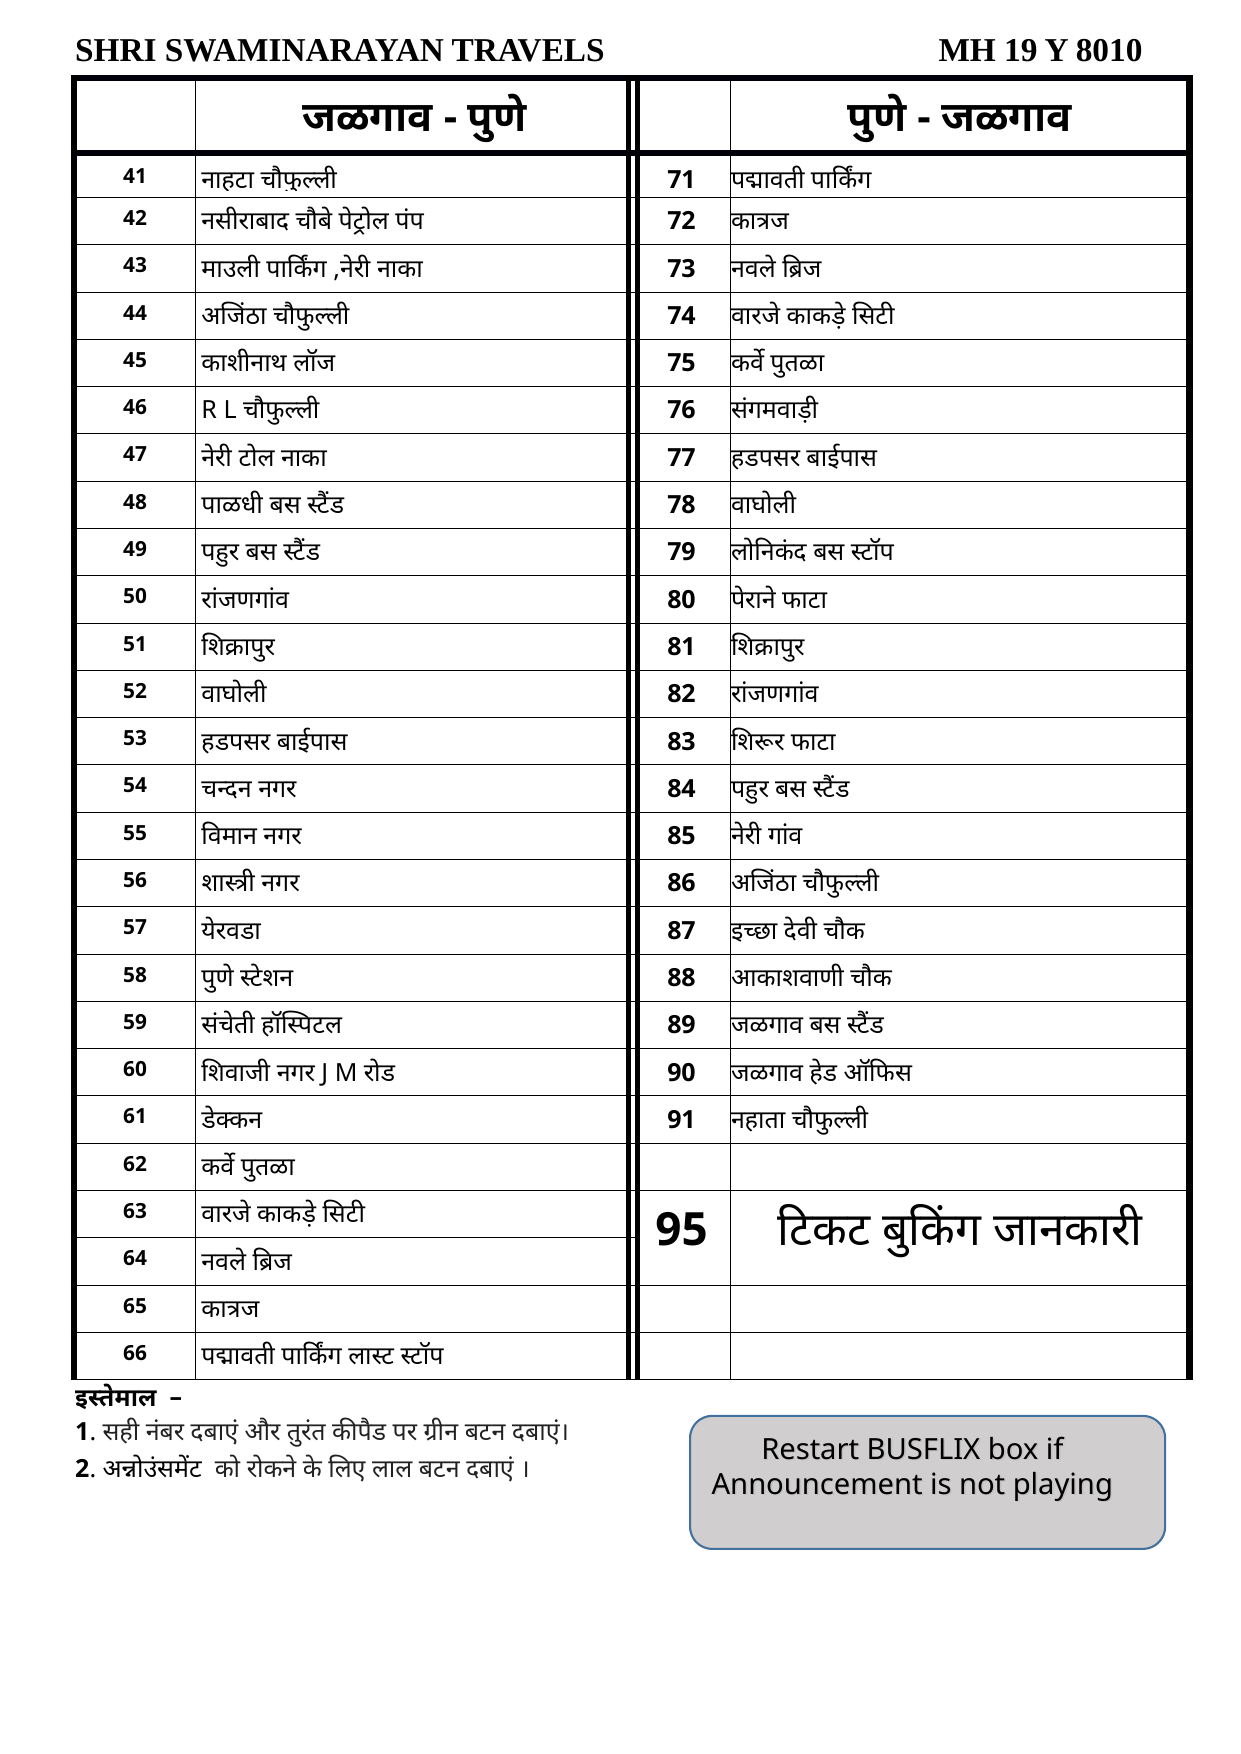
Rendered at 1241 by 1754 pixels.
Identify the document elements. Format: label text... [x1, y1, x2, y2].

text 1. सही नंबर दबाएं और तुरंत कीपैड पर ग्रीन बटन दबाएं। [75, 1414, 709, 1451]
table_cell 60 [77, 1049, 195, 1095]
table_cell 74 [640, 293, 730, 339]
table_cell नाहटा चौफुल्ली [196, 156, 626, 197]
table_cell 42 [77, 198, 195, 244]
table_cell [731, 1333, 1186, 1379]
table_cell वारजे काकड़े सिटी [196, 1191, 626, 1237]
table_cell 72 [640, 198, 730, 244]
table_cell 49 [77, 529, 195, 575]
table_cell 76 [640, 387, 730, 433]
table_cell कात्रज [731, 198, 1186, 244]
table_cell वाघोली [731, 482, 1186, 528]
table_cell 61 [77, 1096, 195, 1143]
table_cell शिक्रापुर [731, 624, 1186, 670]
table_cell पद्मावती पार्किंग [731, 156, 1186, 197]
table_cell पहुर बस स्टैंड [731, 765, 1186, 812]
table_cell 87 [640, 907, 730, 953]
table_cell जळगाव बस स्टैंड [731, 1002, 1186, 1048]
table_cell इच्छा देवी चौक [731, 907, 1186, 953]
table_cell शास्त्री नगर [196, 860, 626, 906]
text 2. अन्नोउंसमेंट को रोकने के लिए लाल बटन दबाएं । [75, 1451, 689, 1488]
table_cell वारजे काकड़े सिटी [731, 293, 1186, 339]
table_cell हडपसर बाईपास [196, 718, 626, 764]
table_cell 89 [640, 1002, 730, 1048]
table_cell नसीराबाद चौबे पेट्रोल पंप [196, 198, 626, 244]
table_cell 91 [640, 1096, 730, 1143]
table_cell 63 [77, 1191, 195, 1237]
table_cell 56 [77, 860, 195, 906]
table_cell 59 [77, 1002, 195, 1048]
table_cell 64 [77, 1238, 195, 1284]
table_cell वाघोली [196, 671, 626, 717]
table_cell 66 [77, 1333, 195, 1379]
text इस्तेमाल – [75, 1380, 1165, 1414]
table_cell चन्दन नगर [196, 765, 626, 812]
table_cell 46 [77, 387, 195, 433]
table_cell कर्वे पुतळा [196, 1144, 626, 1190]
table_cell शिवाजी नगर J M रोड [196, 1049, 626, 1095]
table_cell रांजणगांव [731, 671, 1186, 717]
table_cell संगमवाड़ी [731, 387, 1186, 433]
table_cell [640, 1333, 730, 1379]
table_cell टिकट बुकिंग जानकारी [731, 1191, 1186, 1284]
table_cell 55 [77, 813, 195, 859]
table_cell [640, 1286, 730, 1332]
text [214, 1562, 711, 1754]
table_cell 86 [640, 860, 730, 906]
table_cell 75 [640, 340, 730, 386]
table_cell संचेती हॉस्पिटल [196, 1002, 626, 1048]
table_cell 43 [77, 245, 195, 291]
table_cell 47 [77, 434, 195, 481]
table_cell 53 [77, 718, 195, 764]
table_cell 50 [77, 576, 195, 622]
table_cell 57 [77, 907, 195, 953]
table_header [640, 81, 730, 149]
table_cell 41 [77, 156, 195, 197]
table_cell नवले ब्रिज [731, 245, 1186, 291]
table_cell [731, 1286, 1186, 1332]
table_cell 52 [77, 671, 195, 717]
table_cell पद्मावती पार्किंग लास्ट स्टॉप [196, 1333, 626, 1379]
table_cell 82 [640, 671, 730, 717]
table_header पुणे - जळगाव [731, 81, 1186, 149]
table_cell पुणे स्टेशन [196, 955, 626, 1001]
table_cell 71 [640, 156, 730, 197]
table_cell 65 [77, 1286, 195, 1332]
table_cell 81 [640, 624, 730, 670]
table_cell नवले ब्रिज [196, 1238, 626, 1284]
table_cell नेरी टोल नाका [196, 434, 626, 481]
table_cell नेरी गांव [731, 813, 1186, 859]
table_cell येरवडा [196, 907, 626, 953]
table_cell पेराने फाटा [731, 576, 1186, 622]
table_cell काशीनाथ लॉज [196, 340, 626, 386]
table_cell शिरूर फाटा [731, 718, 1186, 764]
table_cell 80 [640, 576, 730, 622]
table_header [77, 81, 195, 149]
table_cell 84 [640, 765, 730, 812]
table_cell पाळधी बस स्टैंड [196, 482, 626, 528]
table_cell 54 [77, 765, 195, 812]
table_cell माउली पार्किंग ,नेरी नाका [196, 245, 626, 291]
table_cell [731, 1144, 1186, 1190]
table_cell 79 [640, 529, 730, 575]
table_cell शिक्रापुर [196, 624, 626, 670]
table_cell हडपसर बाईपास [731, 434, 1186, 481]
table_cell अजिंठा चौफुल्ली [196, 293, 626, 339]
table_cell 88 [640, 955, 730, 1001]
table_header जळगाव - पुणे [196, 81, 626, 149]
table_cell डेक्कन [196, 1096, 626, 1143]
table_cell 83 [640, 718, 730, 764]
table_cell आकाशवाणी चौक [731, 955, 1186, 1001]
table_cell R L चौफुल्ली [196, 387, 626, 433]
table_cell 95 [640, 1191, 730, 1284]
table_cell 77 [640, 434, 730, 481]
table_cell कर्वे पुतळा [731, 340, 1186, 386]
table_cell लोनिकंद बस स्टॉप [731, 529, 1186, 575]
table_cell 90 [640, 1049, 730, 1095]
table_cell 62 [77, 1144, 195, 1190]
table_cell [640, 1144, 730, 1190]
table_cell 73 [640, 245, 730, 291]
table_cell रांजणगांव [196, 576, 626, 622]
table_cell 85 [640, 813, 730, 859]
table_cell विमान नगर [196, 813, 626, 859]
table_cell जळगाव हेड ऑफिस [731, 1049, 1186, 1095]
table_cell नहाता चौफुल्ली [731, 1096, 1186, 1143]
table_cell कात्रज [196, 1286, 626, 1332]
table_cell 45 [77, 340, 195, 386]
table_cell पहुर बस स्टैंड [196, 529, 626, 575]
table_cell 51 [77, 624, 195, 670]
table_cell 44 [77, 293, 195, 339]
table_cell अजिंठा चौफुल्ली [731, 860, 1186, 906]
table_cell 78 [640, 482, 730, 528]
table_cell 48 [77, 482, 195, 528]
table_cell 58 [77, 955, 195, 1001]
